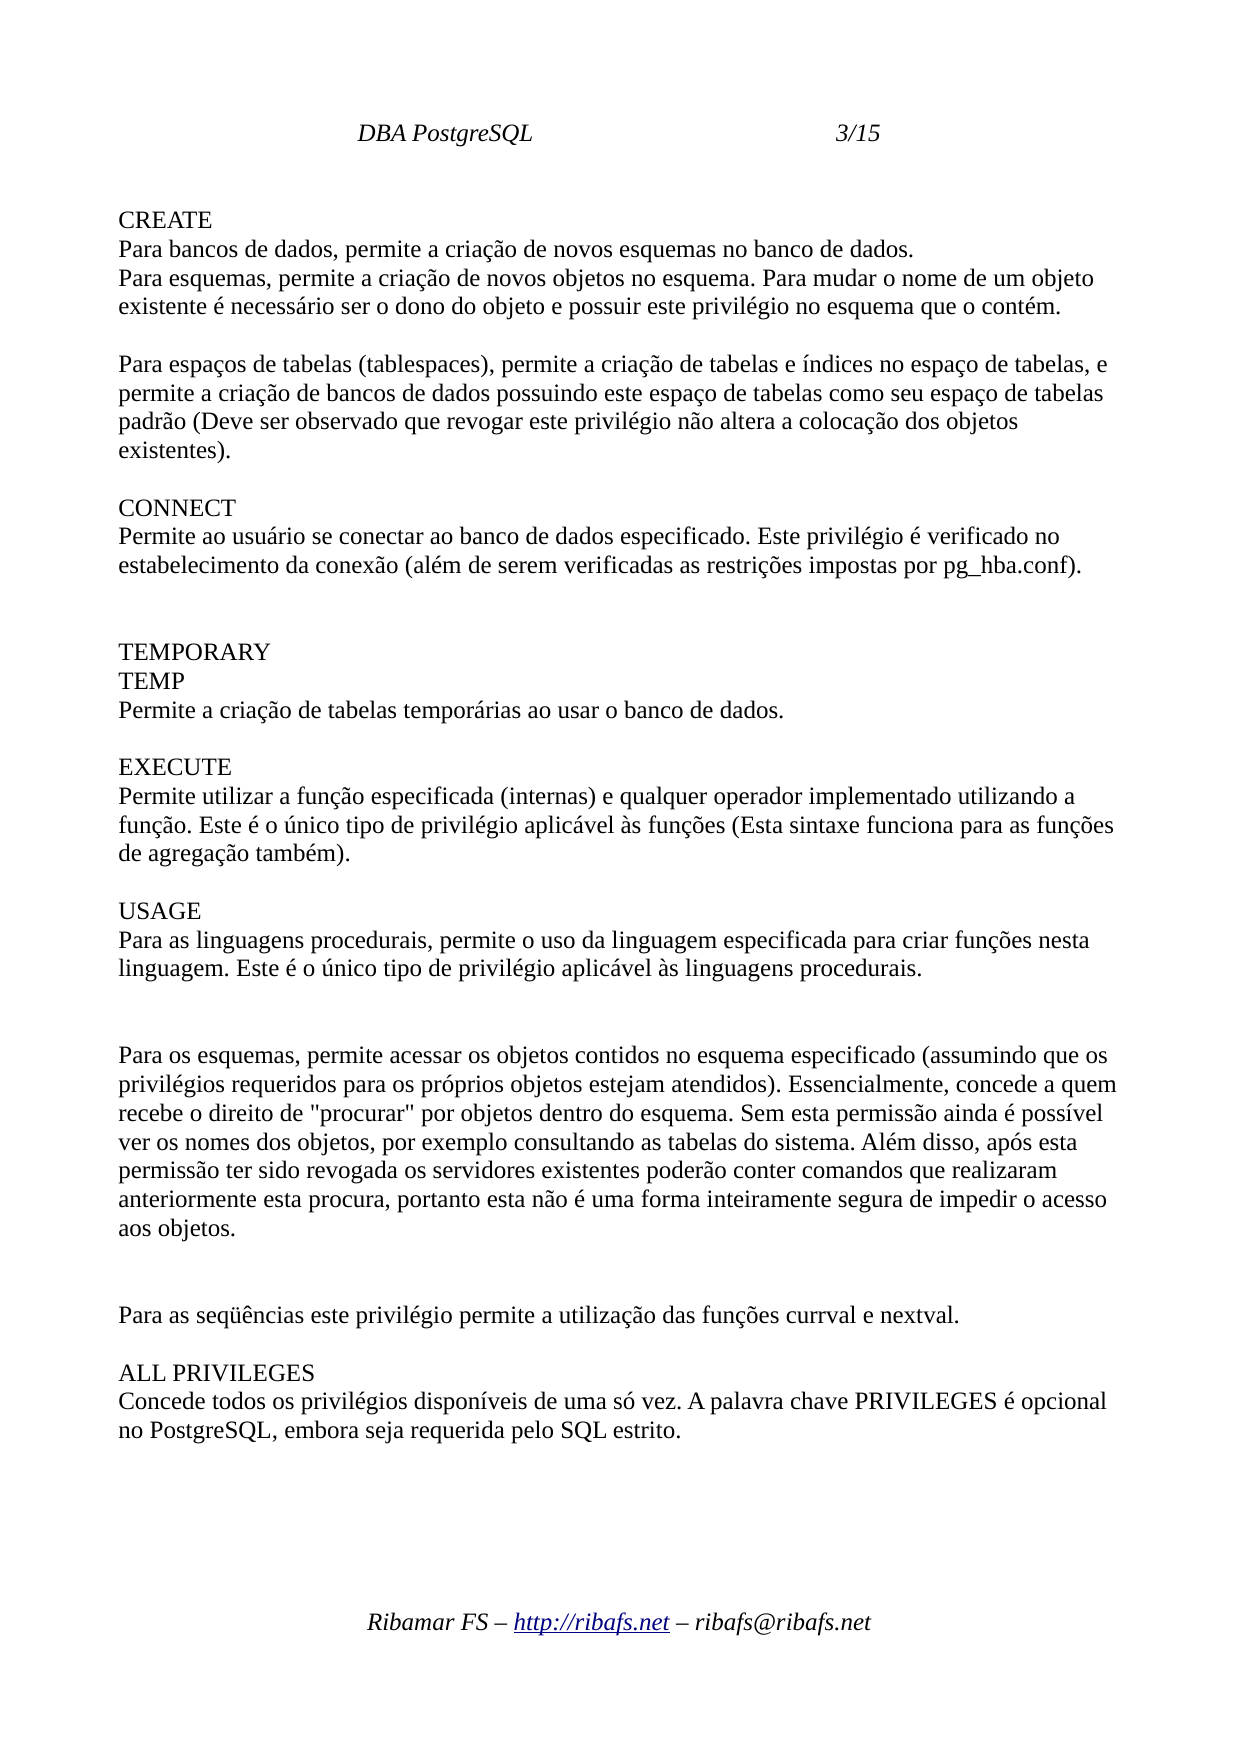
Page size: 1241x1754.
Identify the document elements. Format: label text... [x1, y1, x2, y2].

text CREATE Para bancos de dados, permite a criação de novos esquemas no banco de dados. Para esquemas, permite a criação de novos objetos no esquema. Para mudar o nome de um objeto existente é necessário ser o dono do objeto e possuir este privilégio no esquema que o contém. Para espaços de tabelas (tablespaces), permite a criação de tabelas e índices no espaço de tabelas, e permite a criação de bancos de dados possuindo este espaço de tabelas como seu espaço de tabelas padrão (Deve ser observado que revogar este privilégio não altera a colocação dos objetos existentes). CONNECT Permite ao usuário se conectar ao banco de dados especificado. Este privilégio é verificado no estabelecimento da conexão (além de serem verificadas as restrições impostas por pg_hba.conf). [118, 176, 1122, 579]
text Para os esquemas, permite acessar os objetos contidos no esquema especificado (assumindo que os privilégios requeridos para os próprios objetos estejam atendidos). Essencialmente, concede a quem recebe o direito de "procurar" por objetos dentro do esquema. Sem esta permissão ainda é possível ver os nomes dos objetos, por exemplo consultando as tabelas do sistema. Além disso, após esta permissão ter sido revogada os servidores existentes poderão conter comandos que realizaram anteriormente esta procura, portanto esta não é uma forma inteiramente segura de impedir o acesso aos objetos. [118, 1041, 1122, 1242]
text Para as seqüências este privilégio permite a utilização das funções currval e nextval. ALL PRIVILEGES Concede todos os privilégios disponíveis de uma só vez. A palavra chave PRIVILEGES é opcional no PostgreSQL, embora seja requerida pelo SQL estrito. [118, 1300, 1122, 1444]
text TEMPORARY TEMP Permite a criação de tabelas temporárias ao usar o banco de dados. EXECUTE Permite utilizar a função especificada (internas) e qualquer operador implementado utilizando a função. Este é o único tipo de privilégio aplicável às funções (Esta sintaxe funciona para as funções de agregação também). USAGE Para as linguagens procedurais, permite o uso da linguagem especificada para criar funções nesta linguagem. Este é o único tipo de privilégio aplicável às linguagens procedurais. [118, 637, 1122, 982]
